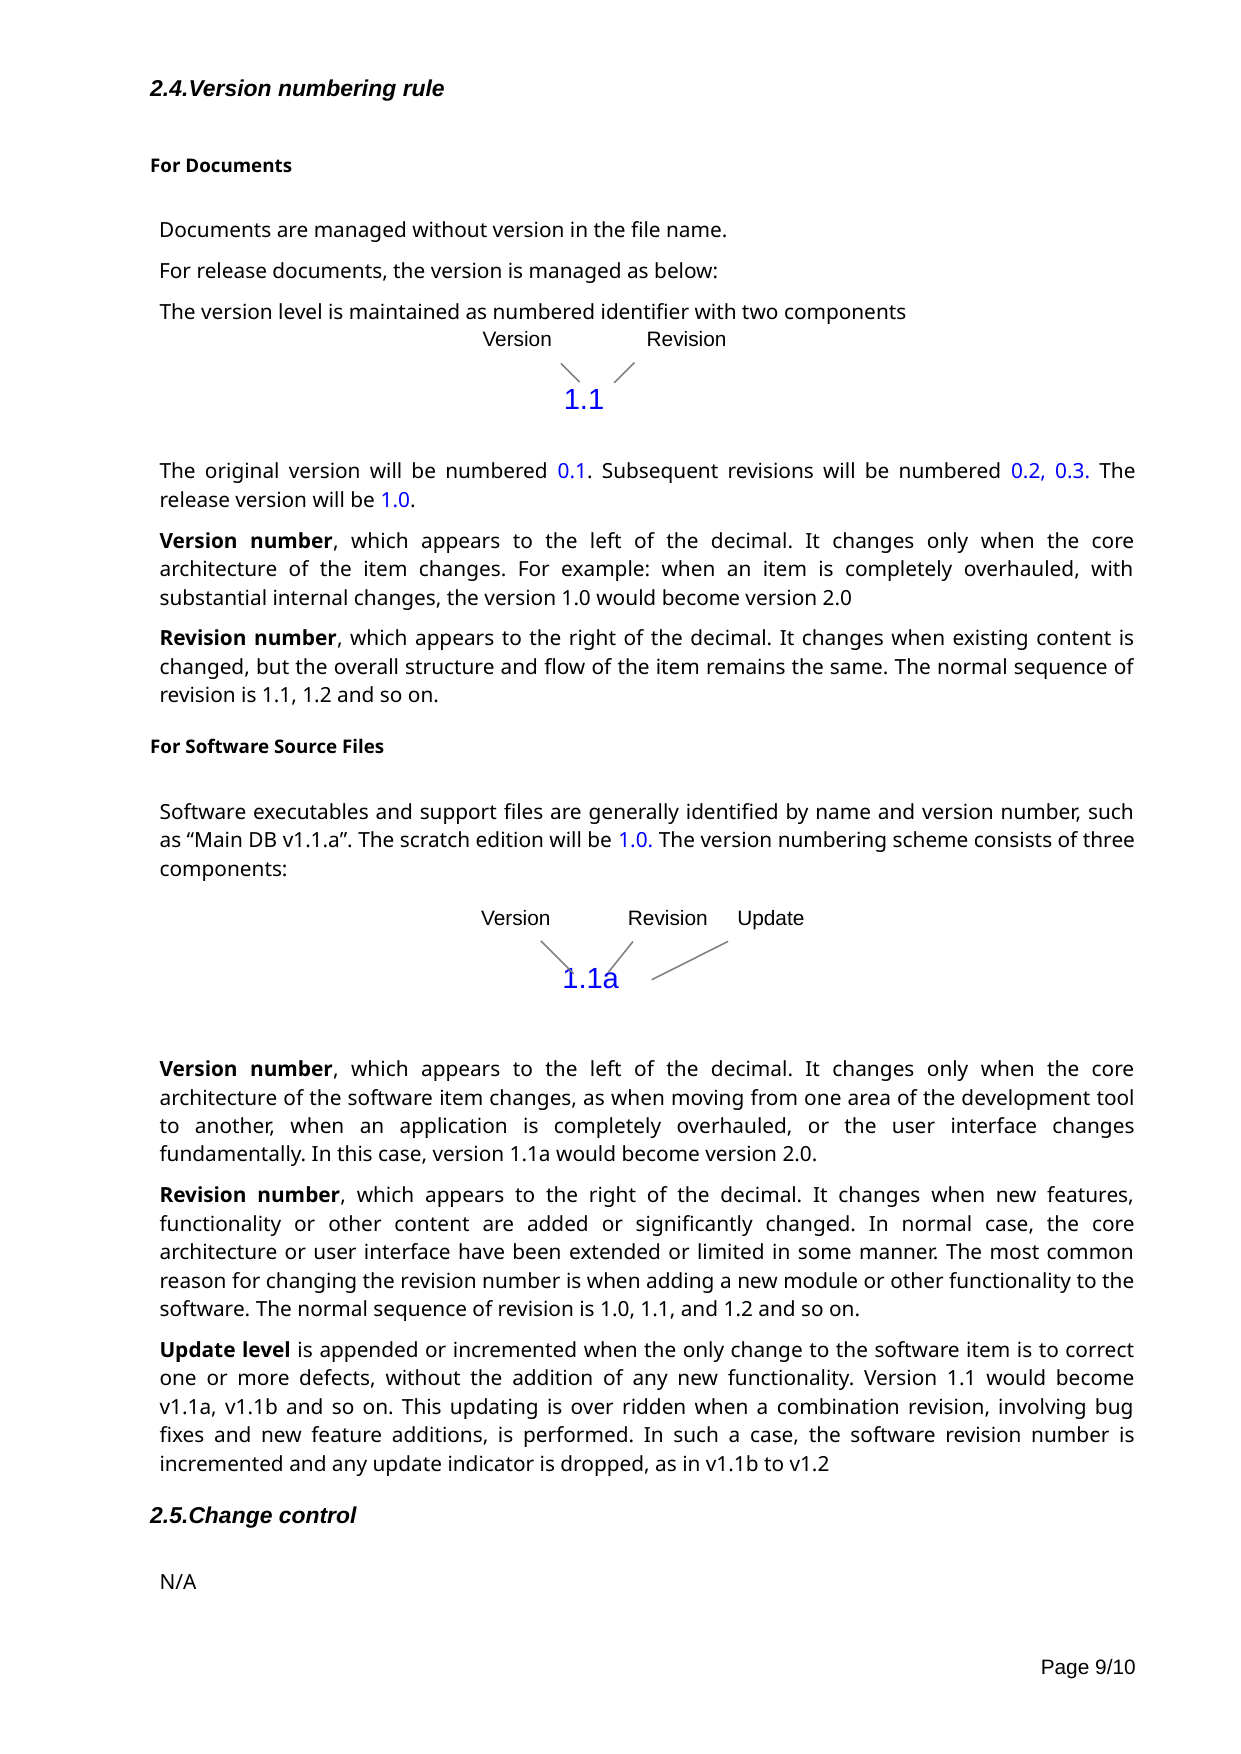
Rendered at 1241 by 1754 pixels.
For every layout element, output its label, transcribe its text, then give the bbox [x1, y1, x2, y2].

text Update level is appended or incremented when the only change to the software item is to correct one or more defects, without the addition of any new functionality. Version 1.1 would become v1.1a, v1.1b and so on. This updating is over ridden when a combination revision, involving bug fixes and new feature additions, is performed. In such a case, the software revision number is incremented and any update indicator is dropped, as in v1.1b to v1.2 [159, 1335, 1136, 1477]
text Revision number, which appears to the right of the decimal. It changes when existing content is changed, but the overall structure and flow of the item remains the same. The normal sequence of revision is 1.1, 1.2 and so on. [159, 623, 1136, 709]
subtitle Change control [150, 1502, 1136, 1529]
text Documents are managed without version in the file name. [159, 215, 1136, 244]
subtitle For Software Source Files [150, 734, 1136, 759]
subtitle For Documents [150, 152, 1136, 177]
text Version number, which appears to the left of the decimal. It changes only when the core architecture of the software item changes, as when moving from one area of the development tool to another, when an application is completely overhauled, or the user interface changes fundamentally. In this case, version 1.1a would become version 2.0. [159, 1054, 1136, 1168]
text Revision number, which appears to the right of the decimal. It changes when new features, functionality or other content are added or significantly changed. In normal case, the core architecture or user interface have been extended or limited in some manner. The most common reason for changing the revision number is when adding a new module or other functionality to the software. The normal sequence of revision is 1.0, 1.1, and 1.2 and so on. [159, 1180, 1136, 1323]
subtitle Version numbering rule [150, 75, 1136, 101]
text Software executables and support files are generally identified by name and version number, such as “Main DB v1.1.a”. The scratch edition will be 1.0. The version numbering scheme consists of three components: [159, 797, 1136, 882]
text For release documents, the version is managed as below: [159, 256, 1136, 284]
text Version number, which appears to the left of the decimal. It changes only when the core architecture of the item changes. For example: when an item is completely overhauled, with substantial internal changes, the version 1.0 would become version 2.0 [159, 526, 1136, 611]
text The original version will be numbered 0.1. Subsequent revisions will be numbered 0.2, 0.3. The release version will be 1.0. [159, 456, 1136, 513]
text N/A [159, 1567, 1136, 1595]
text The version level is maintained as numbered identifier with two components [159, 297, 1136, 326]
